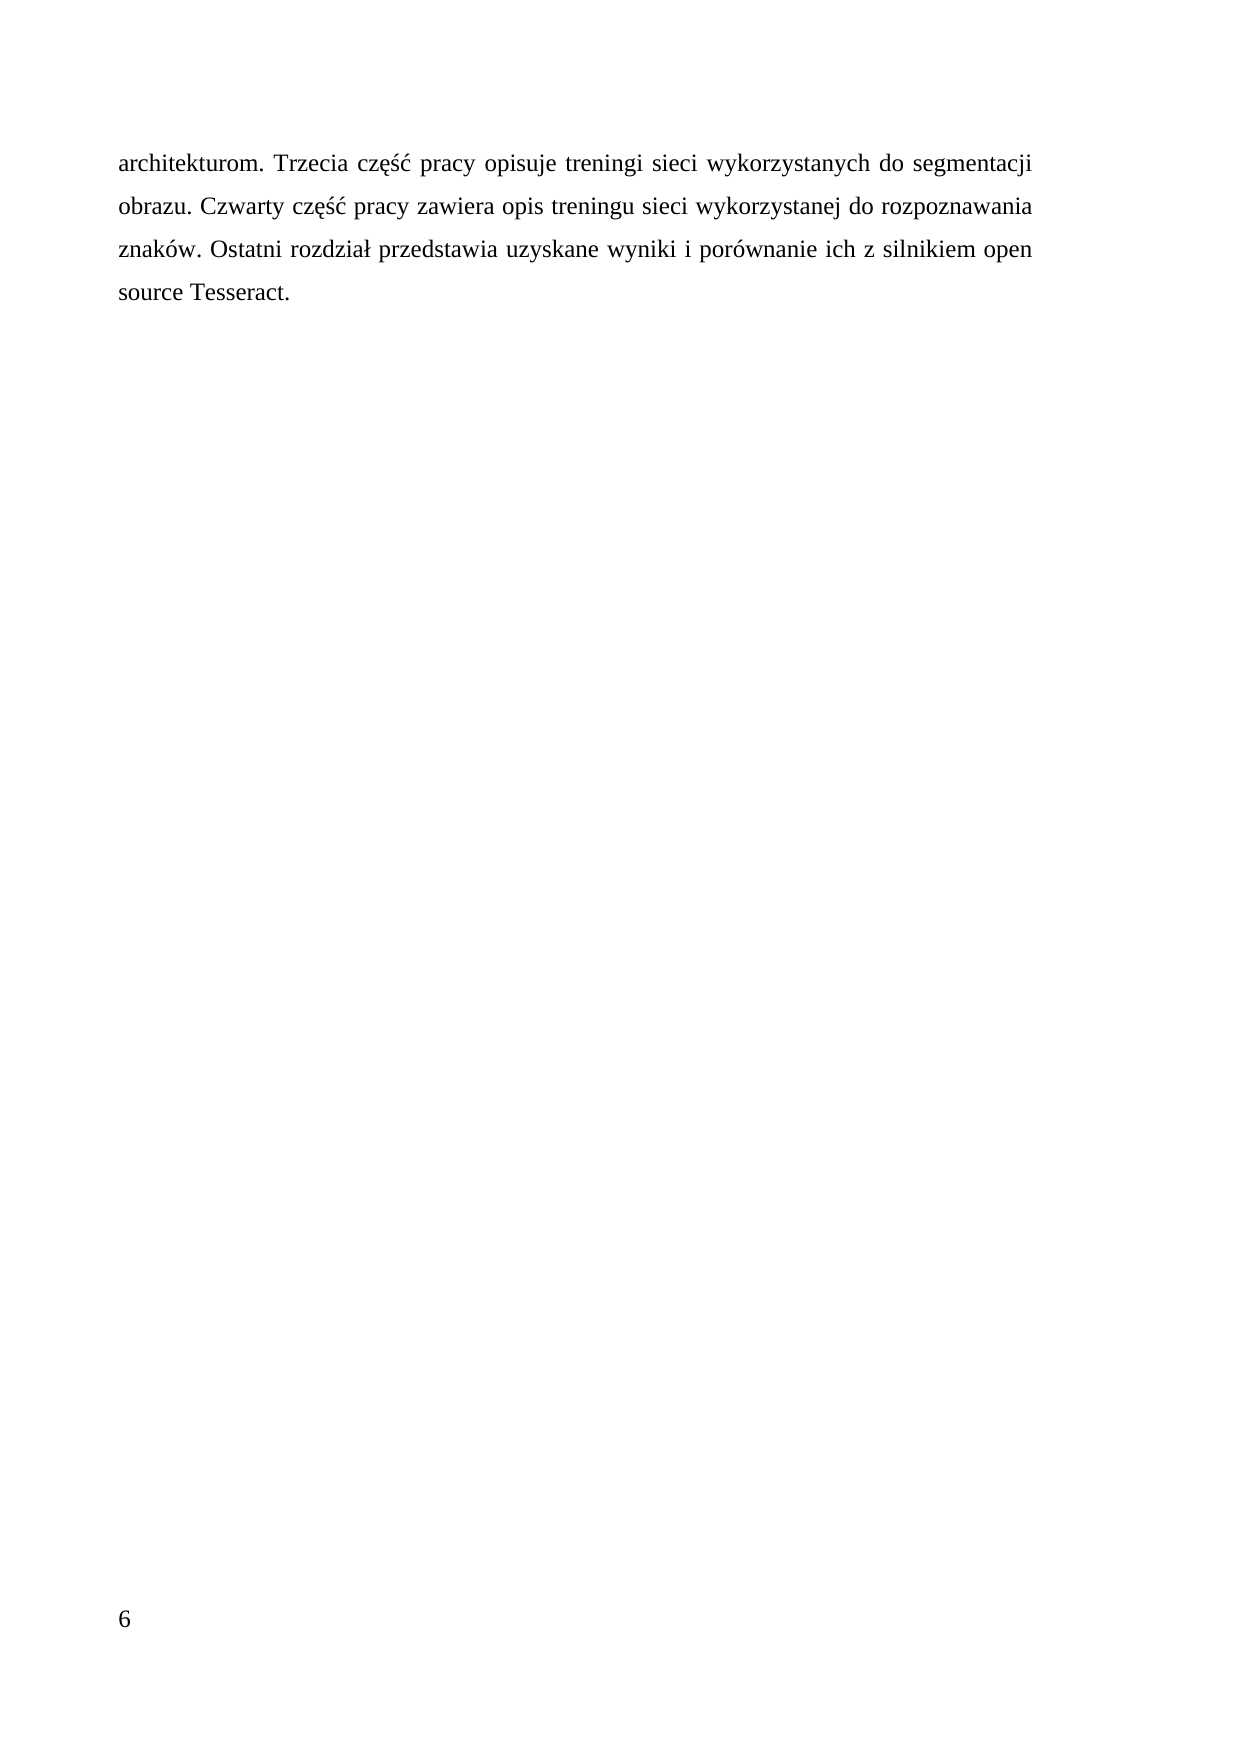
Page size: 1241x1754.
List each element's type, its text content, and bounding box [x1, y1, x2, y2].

text architekturom. Trzecia część pracy opisuje treningi sieci wykorzystanych do segmentacji obrazu. Czwarty część pracy zawiera opis treningu sieci wykorzystanej do rozpoznawania znaków. Ostatni rozdział przedstawia uzyskane wyniki i porównanie ich z silnikiem open source Tesseract. [118, 148, 1033, 306]
